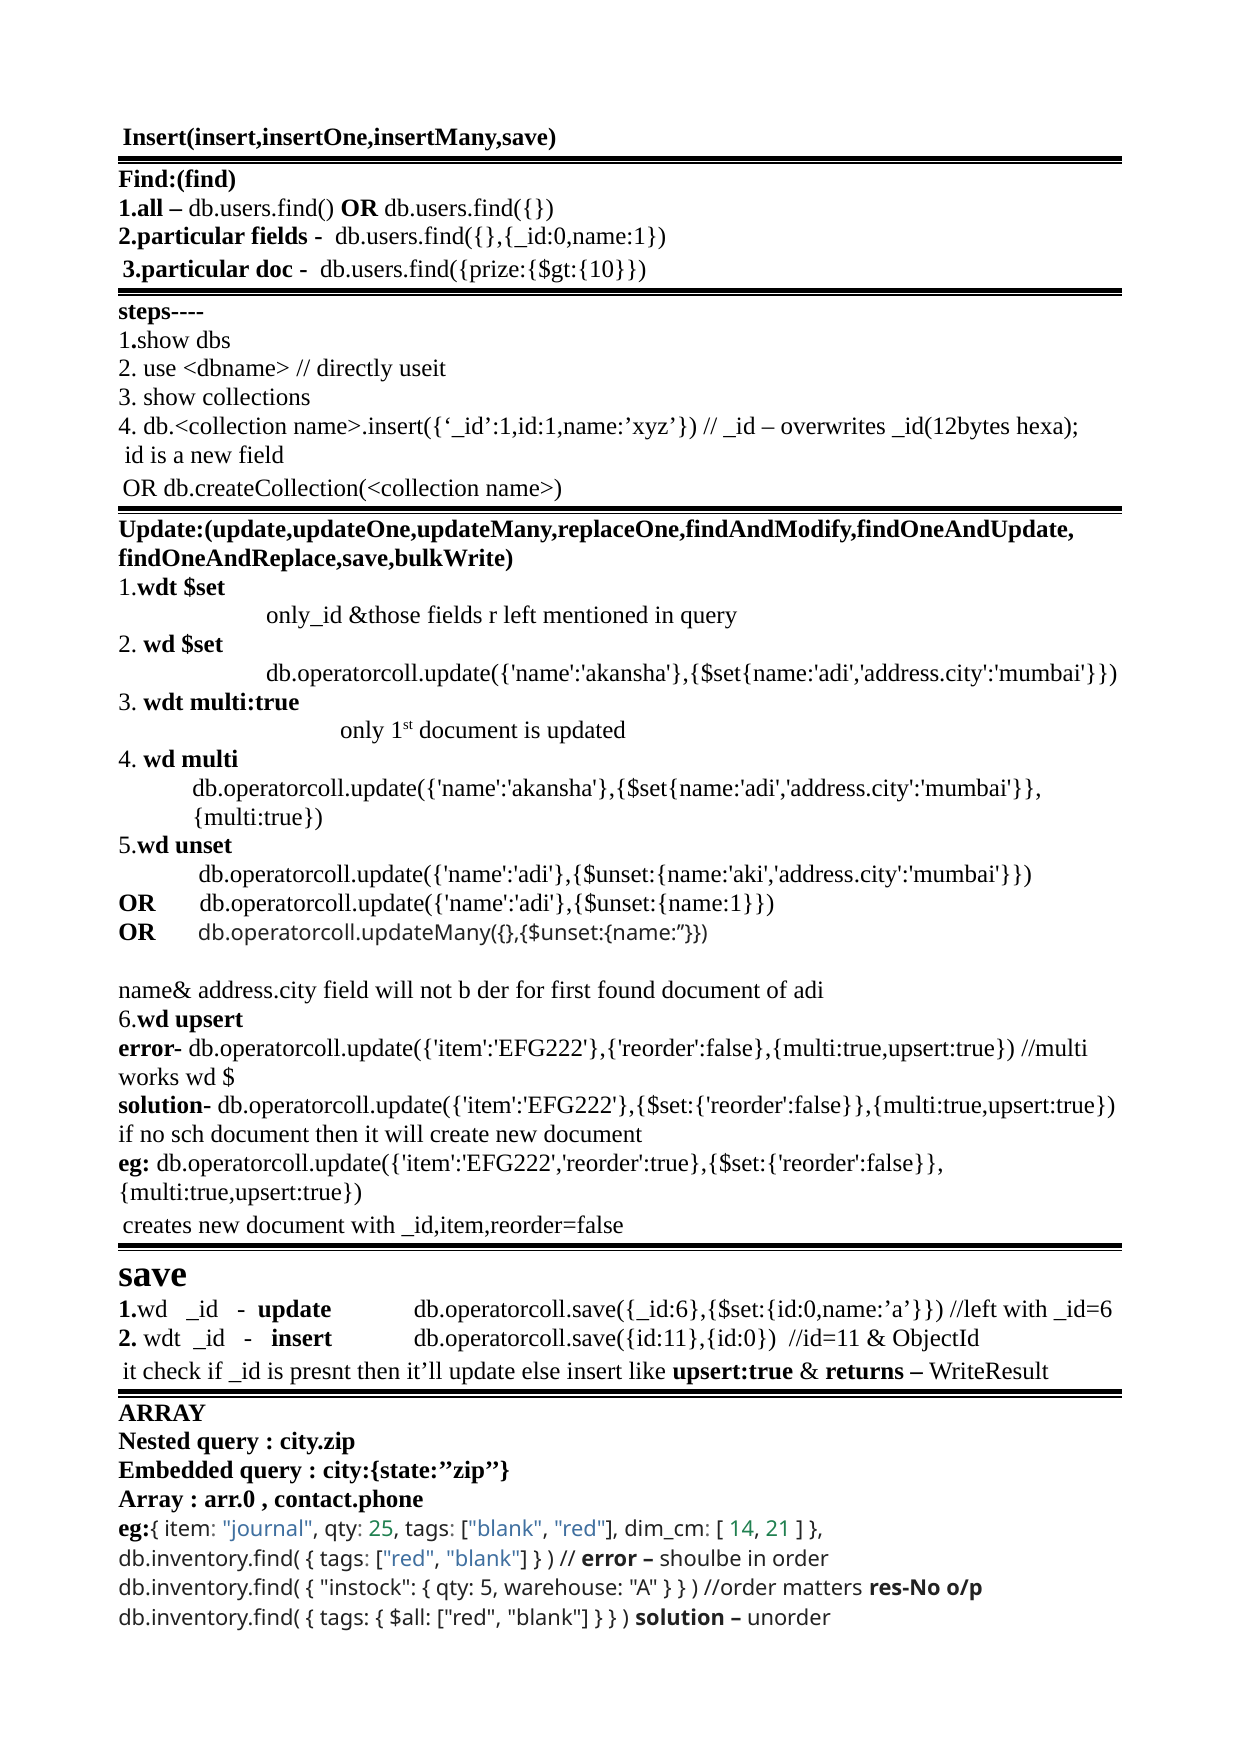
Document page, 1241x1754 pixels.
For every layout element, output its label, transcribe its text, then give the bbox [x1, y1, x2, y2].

text db.operatorcoll.update({'name':'akansha'},{$set{name:'adi','address.city':'mumbai'}}) [118, 658, 1122, 687]
text 1.wdt $set [118, 572, 1122, 601]
text OR db.operatorcoll.updateMany({},{$unset:{name:’’}}) [118, 917, 1122, 947]
text ARRAY [118, 1398, 1122, 1426]
text Array : arr.0 , contact.phone [118, 1484, 1122, 1513]
text only_id &those fields r left mentioned in query [118, 601, 1122, 629]
text 1.show dbs [118, 325, 1122, 353]
text Insert(insert,insertOne,insertMany,save) [118, 118, 1122, 156]
text 5.wd unset [118, 831, 1122, 859]
text db.operatorcoll.update({'name':'adi'},{$unset:{name:'aki','address.city':'mumbai'}}) [118, 859, 1122, 888]
text id is a new field [118, 440, 1122, 468]
text creates new document with _id,item,reorder=false [118, 1205, 1122, 1243]
text 4. wd multi [118, 744, 1122, 773]
text 3. show collections [118, 382, 1122, 411]
text OR db.createCollection(<collection name>) [118, 468, 1122, 506]
text 2.particular fields - db.users.find({},{_id:0,name:1}) [118, 221, 1122, 250]
text 2. wd $set [118, 629, 1122, 658]
text Update:(update,updateOne,updateMany,replaceOne,findAndModify,findOneAndUpdate, [118, 514, 1122, 543]
text db.inventory.find( { "instock": { qty: 5, warehouse: "A" } } ) //order matters res-No o/p [118, 1572, 1122, 1602]
text save [118, 1251, 1122, 1294]
text 1.all – db.users.find() OR db.users.find({}) [118, 193, 1122, 221]
text steps---- [118, 296, 1122, 325]
text Nested query : city.zip [118, 1426, 1122, 1455]
text 2. use <dbname> // directly useit [118, 353, 1122, 382]
text findOneAndReplace,save,bulkWrite) [118, 543, 1122, 572]
text 4. db.<collection name>.insert({‘_id’:1,id:1,name:’xyz’}) // _id – overwrites _id(12bytes hexa); [118, 411, 1122, 440]
text Find:(find) [118, 164, 1122, 193]
text db.inventory.find( { tags: ["red", "blank"] } ) // error – shoulbe in order [118, 1542, 1122, 1572]
text it check if _id is presnt then it’ll update else insert like upsert:true & returns – WriteResult [118, 1352, 1122, 1389]
text 3.particular doc - db.users.find({prize:{$gt:{10}}) [118, 250, 1122, 288]
text name& address.city field will not b der for first found document of adi [118, 975, 1122, 1004]
text solution- db.operatorcoll.update({'item':'EFG222'},{$set:{'reorder':false}},{multi:true,upsert:true}) [118, 1090, 1122, 1119]
text db.operatorcoll.update({'name':'akansha'},{$set{name:'adi','address.city':'mumbai'}}, {multi:true}) [118, 773, 1122, 831]
text 6.wd upsert [118, 1004, 1122, 1033]
text 1.wd _id - update db.operatorcoll.save({_id:6},{$set:{id:0,name:’a’}}) //left with _id=6 [118, 1294, 1122, 1323]
text 2. wdt _id - insert db.operatorcoll.save({id:11},{id:0}) //id=11 & ObjectId [118, 1323, 1122, 1352]
text eg:{ item: "journal", qty: 25, tags: ["blank", "red"], dim_cm: [ 14, 21 ] }, [118, 1513, 1122, 1542]
text db.inventory.find( { tags: { $all: ["red", "blank"] } } ) solution – unorder [118, 1602, 1122, 1632]
text OR db.operatorcoll.update({'name':'adi'},{$unset:{name:1}}) [118, 888, 1122, 917]
text only 1st document is updated [118, 716, 1122, 744]
text 3. wdt multi:true [118, 687, 1122, 716]
text Embedded query : city:{state:’’zip’’} [118, 1455, 1122, 1484]
text eg: db.operatorcoll.update({'item':'EFG222','reorder':true},{$set:{'reorder':false}},{multi:true,upsert:true}) [118, 1148, 1122, 1205]
text error- db.operatorcoll.update({'item':'EFG222'},{'reorder':false},{multi:true,upsert:true}) //multi works wd $ [118, 1033, 1122, 1090]
text if no sch document then it will create new document [118, 1119, 1122, 1148]
